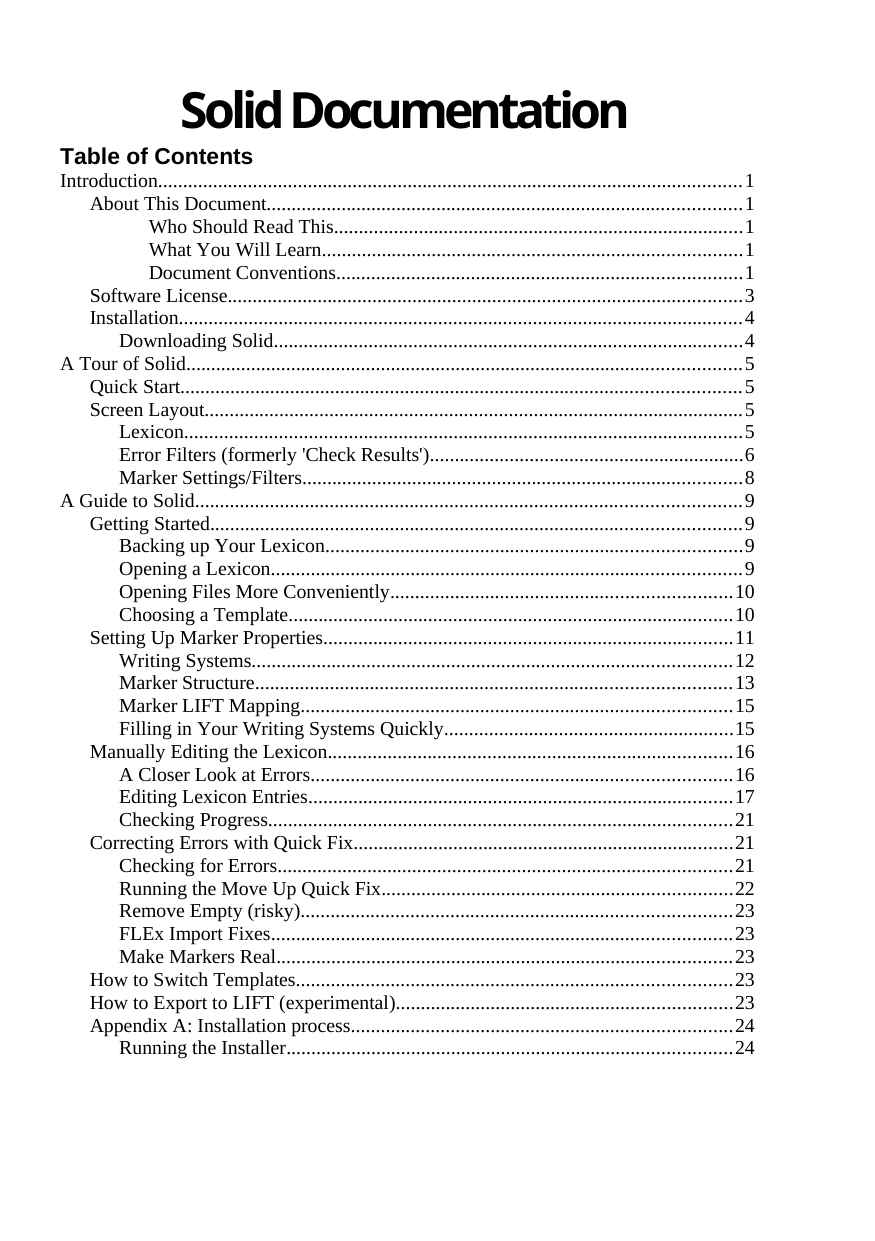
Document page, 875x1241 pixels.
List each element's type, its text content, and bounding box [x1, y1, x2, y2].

subtitle Table of Contents [60, 143, 754, 169]
text Opening a Lexicon 9 [119, 557, 754, 580]
text Lexicon 5 [119, 420, 754, 443]
text Filling in Your Writing Systems Quickly 15 [119, 717, 754, 740]
text Marker LIFT Mapping 15 [119, 694, 754, 717]
text Document Conventions 1 [148, 261, 754, 283]
text A Guide to Solid 9 [60, 489, 754, 512]
text Introduction 1 [60, 169, 754, 192]
text How to Switch Templates 23 [89, 968, 754, 991]
text Remove Empty (risky) 23 [119, 899, 754, 922]
text Running the Move Up Quick Fix 22 [119, 877, 754, 899]
text Editing Lexicon Entries 17 [119, 785, 754, 808]
text Marker Structure 13 [119, 671, 754, 694]
text What You Will Learn 1 [148, 238, 754, 261]
text About This Document 1 [89, 192, 754, 215]
text A Closer Look at Errors 16 [119, 763, 754, 785]
text Manually Editing the Lexicon 16 [89, 740, 754, 763]
text Appendix A: Installation process 24 [89, 1013, 754, 1036]
text Running the Installer 24 [119, 1036, 754, 1059]
text A Tour of Solid 5 [60, 352, 754, 375]
title Solid Documentation [60, 75, 754, 143]
text Quick Start 5 [89, 375, 754, 398]
text Downloading Solid 4 [119, 329, 754, 352]
text Choosing a Template 10 [119, 603, 754, 626]
text Writing Systems 12 [119, 648, 754, 671]
text Installation 4 [89, 306, 754, 329]
text Error Filters (formerly 'Check Results') 6 [119, 443, 754, 466]
text Checking for Errors 21 [119, 854, 754, 877]
text How to Export to LIFT (experimental) 23 [89, 991, 754, 1013]
text Correcting Errors with Quick Fix 21 [89, 831, 754, 854]
text Marker Settings/Filters 8 [119, 466, 754, 489]
text Opening Files More Conveniently 10 [119, 580, 754, 603]
text FLEx Import Fixes 23 [119, 922, 754, 945]
text Who Should Read This 1 [148, 215, 754, 238]
text Software License 3 [89, 283, 754, 306]
text Backing up Your Lexicon 9 [119, 534, 754, 557]
text Screen Layout 5 [89, 398, 754, 420]
text Make Markers Real 23 [119, 945, 754, 968]
text Getting Started 9 [89, 512, 754, 534]
text Checking Progress 21 [119, 808, 754, 831]
text Setting Up Marker Properties 11 [89, 626, 754, 648]
